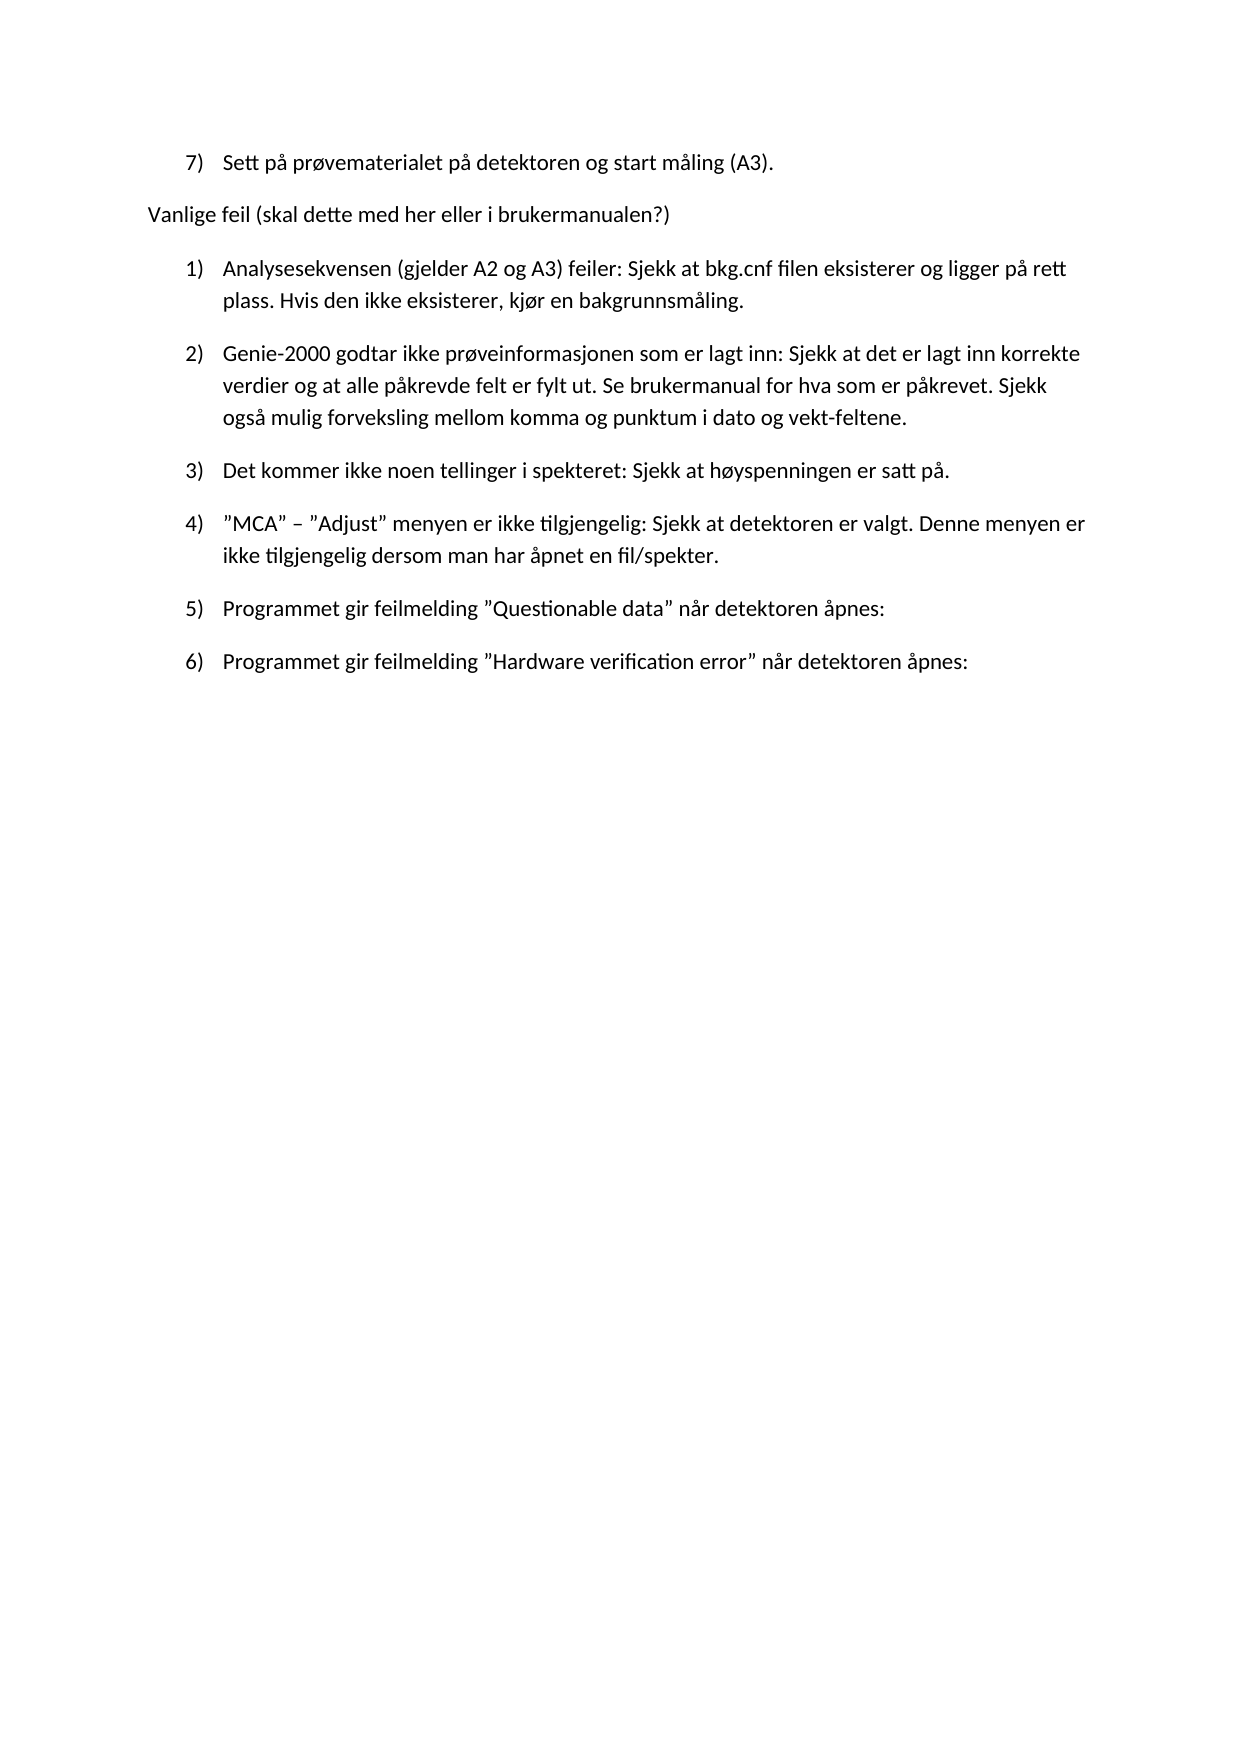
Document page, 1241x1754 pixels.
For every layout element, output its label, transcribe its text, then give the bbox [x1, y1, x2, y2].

list Programmet gir feilmelding ”Hardware verification error” når detektoren åpnes: [185, 647, 1093, 676]
list Programmet gir feilmelding ”Questionable data” når detektoren åpnes: [185, 594, 1093, 622]
list Analysesekvensen (gjelder A2 og A3) feiler: Sjekk at bkg.cnf filen eksisterer og ligger på rett plass. Hvis den ikke eksisterer, kjør en bakgrunnsmåling. [185, 254, 1093, 314]
list Det kommer ikke noen tellinger i spekteret: Sjekk at høyspenningen er satt på. [185, 456, 1093, 484]
list Sett på prøvematerialet på detektoren og start måling (A3). [185, 148, 1093, 176]
list ”MCA” – ”Adjust” menyen er ikke tilgjengelig: Sjekk at detektoren er valgt. Denne menyen er ikke tilgjengelig dersom man har åpnet en fil/spekter. [185, 509, 1093, 569]
list Genie-2000 godtar ikke prøveinformasjonen som er lagt inn: Sjekk at det er lagt inn korrekte verdier og at alle påkrevde felt er fylt ut. Se brukermanual for hva som er påkrevet. Sjekk også mulig forveksling mellom komma og punktum i dato og vekt-feltene. [185, 339, 1093, 431]
text Vanlige feil (skal dette med her eller i brukermanualen?) [148, 201, 1093, 229]
